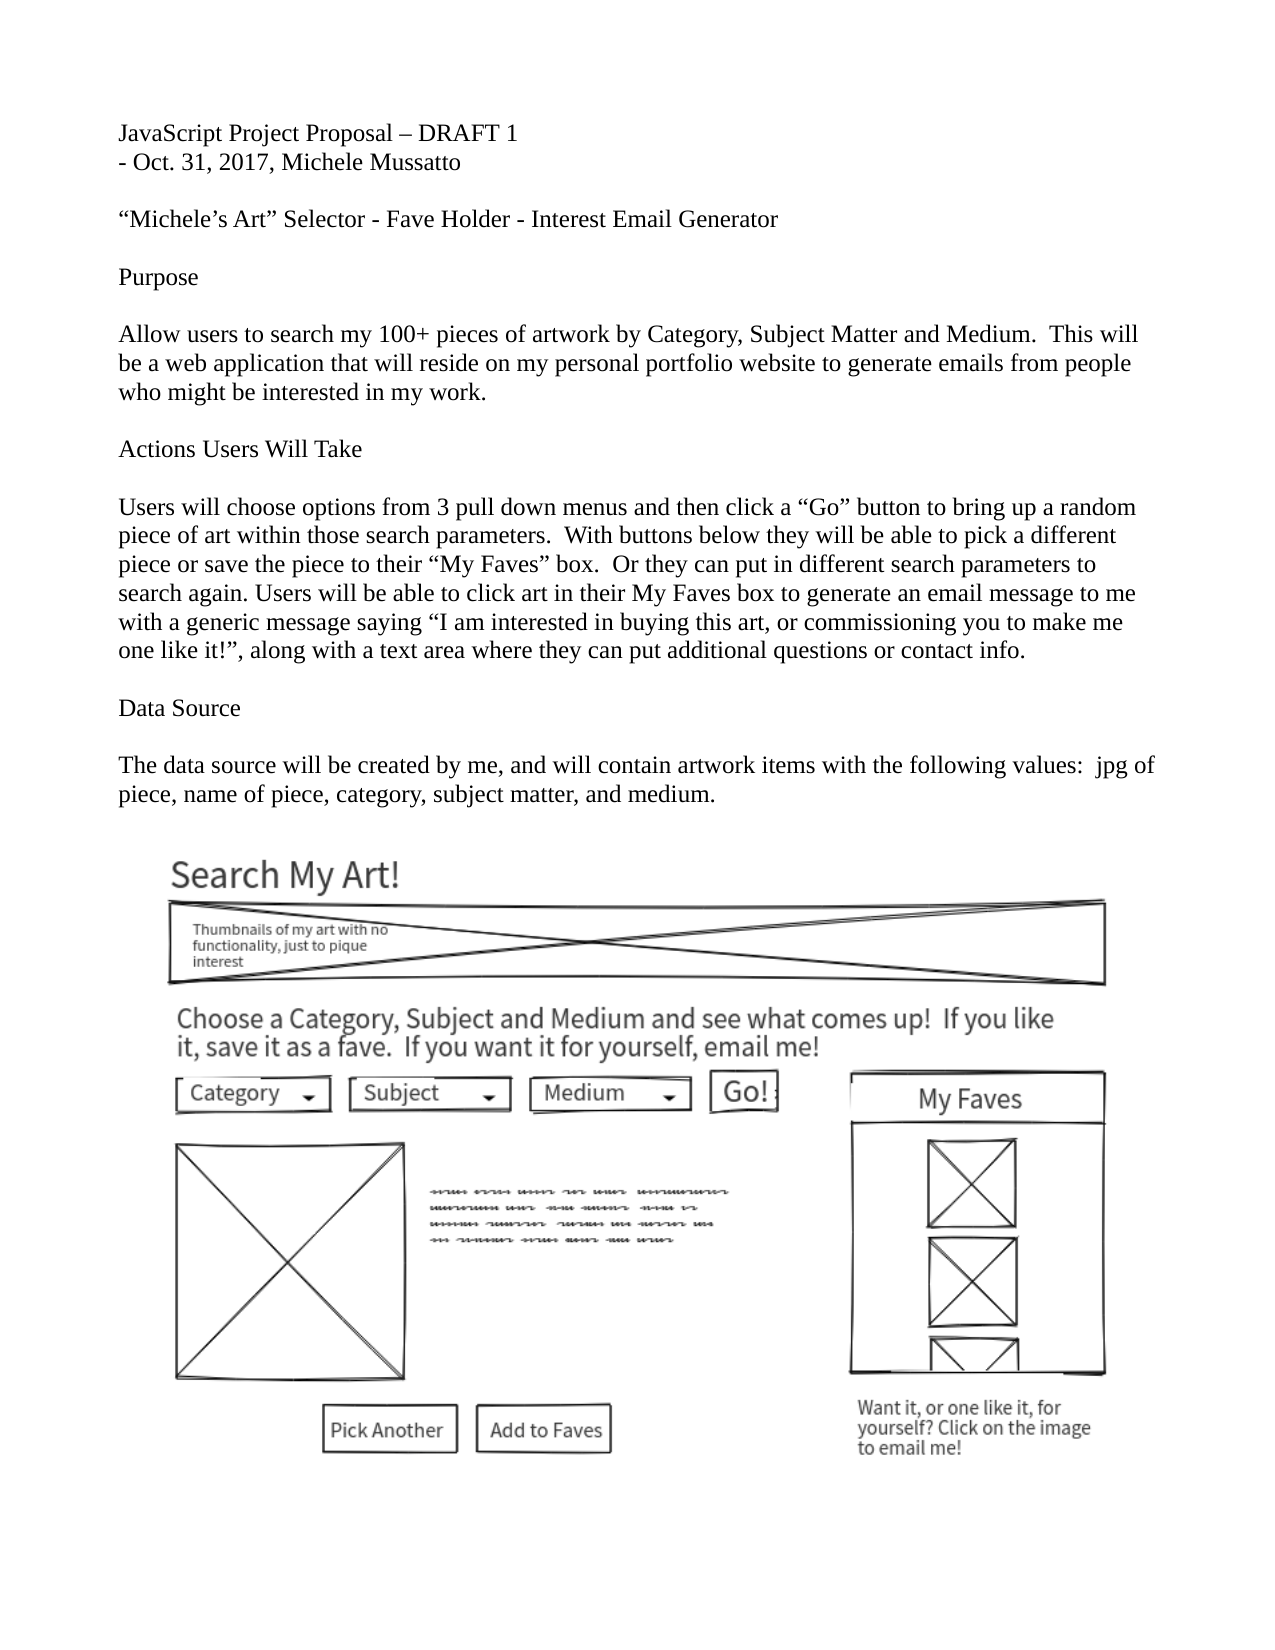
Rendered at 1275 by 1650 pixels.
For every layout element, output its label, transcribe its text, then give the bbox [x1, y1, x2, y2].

text - Oct. 31, 2017, Michele Mussatto [118, 147, 1157, 176]
text Purpose [118, 262, 1157, 291]
text Data Source [118, 693, 1157, 722]
text JavaScript Project Proposal – DRAFT 1 [118, 118, 1157, 147]
text The data source will be created by me, and will contain artwork items with the following values: jpg of piece, name of piece, category, subject matter, and medium. [118, 751, 1157, 808]
text Users will choose options from 3 pull down menus and then click a “Go” button to bring up a random piece of art within those search parameters. With buttons below they will be able to pick a different piece or save the piece to their “My Faves” box. Or they can put in different search parameters to search again. Users will be able to click art in their My Faves box to generate an email message to me with a generic message saying “I am interested in buying this art, or commissioning you to make me one like it!”, along with a text area where they can put additional questions or contact info. [118, 492, 1157, 664]
text “Michele’s Art” Selector - Fave Holder - Interest Email Generator [118, 204, 1157, 233]
text Actions Users Will Take [118, 434, 1157, 463]
text Allow users to search my 100+ pieces of artwork by Category, Subject Matter and Medium. This will be a web application that will reside on my personal portfolio website to generate emails from people who might be interested in my work. [118, 319, 1157, 406]
picture [118, 836, 1157, 1503]
